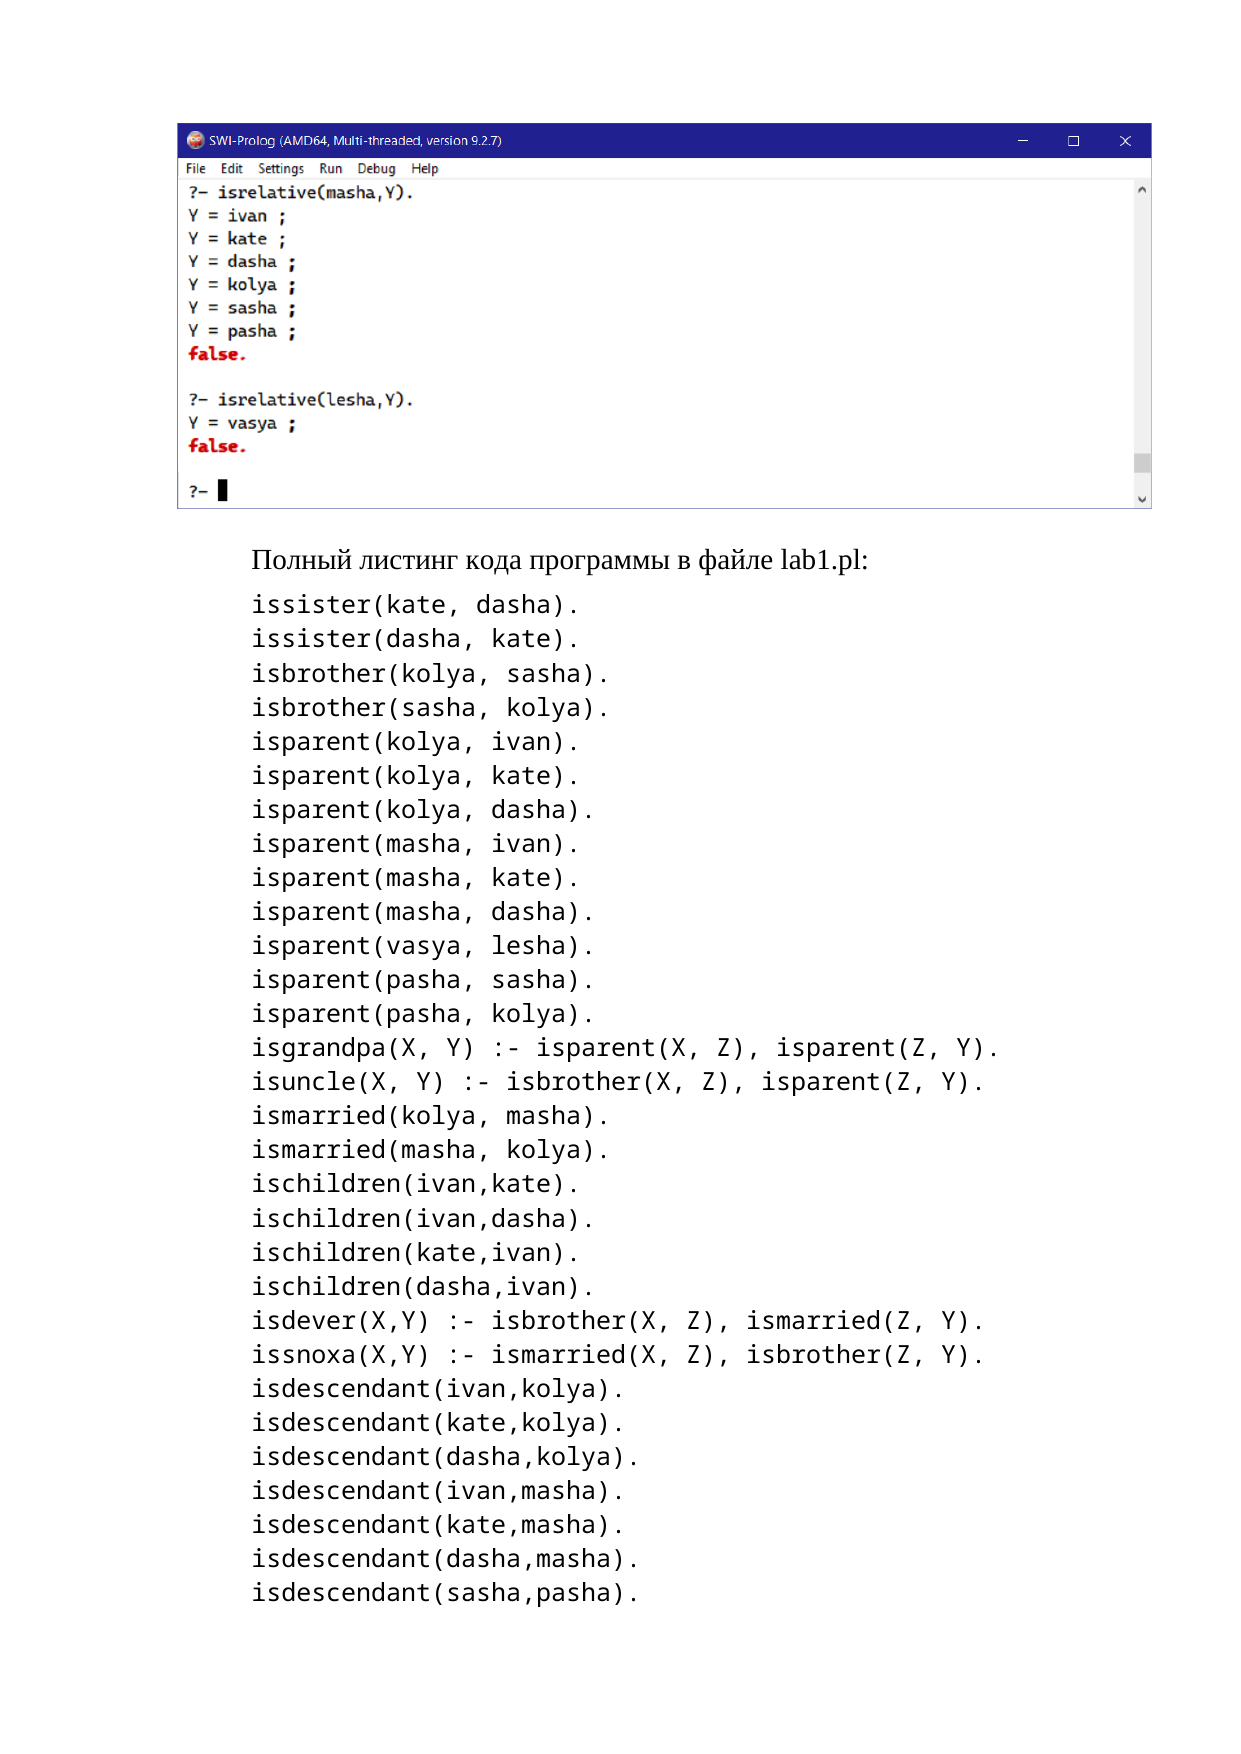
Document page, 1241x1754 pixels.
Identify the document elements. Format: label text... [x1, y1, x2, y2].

text isdescendant(ivan,masha). [177, 1473, 1152, 1507]
text issister(kate, dasha). [177, 587, 1152, 621]
text Полный листинг кода программы в файле lab1.pl: [177, 542, 1152, 575]
text isparent(kolya, dasha). [177, 791, 1152, 826]
text isdever(X,Y) :- isbrother(X, Z), ismarried(Z, Y). [177, 1302, 1152, 1336]
text isparent(kolya, kate). [177, 757, 1152, 791]
text isdescendant(sasha,pasha). [177, 1575, 1152, 1609]
text isdescendant(dasha,masha). [177, 1541, 1152, 1575]
text ischildren(ivan,kate). [177, 1166, 1152, 1200]
text isdescendant(ivan,kolya). [177, 1371, 1152, 1404]
text isparent(pasha, sasha). [177, 962, 1152, 996]
text isgrandpa(X, Y) :- isparent(X, Z), isparent(Z, Y). [177, 1030, 1152, 1064]
text isparent(masha, dasha). [177, 894, 1152, 928]
text isbrother(kolya, sasha). [177, 655, 1152, 689]
text isbrother(sasha, kolya). [177, 689, 1152, 723]
text isuncle(X, Y) :- isbrother(X, Z), isparent(Z, Y). [177, 1064, 1152, 1098]
text isdescendant(kate,masha). [177, 1507, 1152, 1541]
text isparent(vasya, lesha). [177, 928, 1152, 962]
text isparent(masha, kate). [177, 859, 1152, 894]
text isparent(masha, ivan). [177, 826, 1152, 859]
text ischildren(kate,ivan). [177, 1234, 1152, 1268]
text issnoxa(X,Y) :- ismarried(X, Z), isbrother(Z, Y). [177, 1336, 1152, 1371]
picture [177, 123, 1152, 509]
text isparent(pasha, kolya). [177, 996, 1152, 1030]
text ismarried(kolya, masha). [177, 1098, 1152, 1132]
text ismarried(masha, kolya). [177, 1132, 1152, 1166]
text issister(dasha, kate). [177, 621, 1152, 655]
text isdescendant(kate,kolya). [177, 1404, 1152, 1439]
text ischildren(dasha,ivan). [177, 1268, 1152, 1302]
text ischildren(ivan,dasha). [177, 1200, 1152, 1234]
text isparent(kolya, ivan). [177, 723, 1152, 757]
text isdescendant(dasha,kolya). [177, 1439, 1152, 1473]
